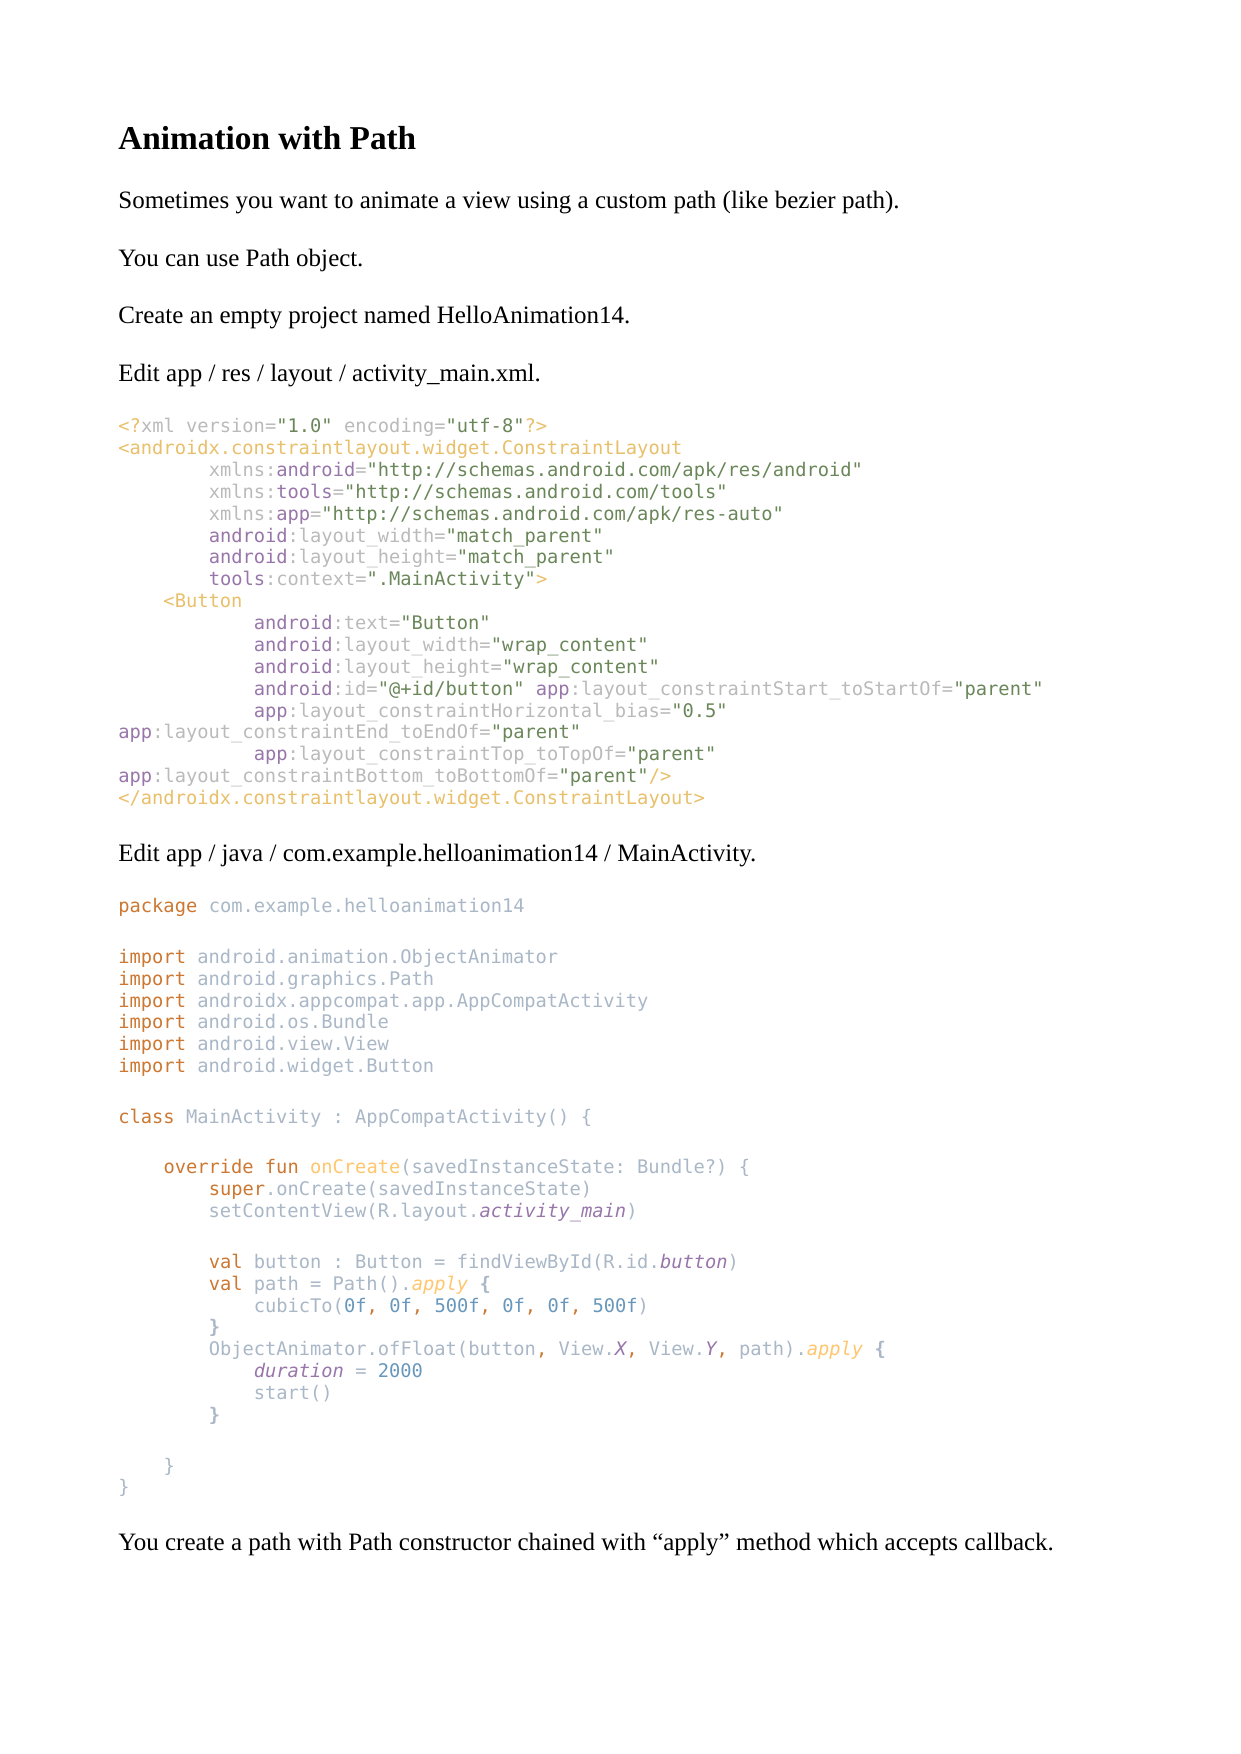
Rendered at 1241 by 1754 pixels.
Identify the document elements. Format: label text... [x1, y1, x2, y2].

text You can use Path object. [118, 243, 1122, 271]
text Create an empty project named HelloAnimation14. [118, 300, 1122, 329]
text You create a path with Path constructor chained with “apply” method which accepts callback. [118, 1527, 1122, 1556]
text <?xml version="1.0" encoding="utf-8"?> <androidx.constraintlayout.widget.ConstraintLayout xmlns:android="http://schemas.android.com/apk/res/android" xmlns:tools="http://schemas.android.com/tools" xmlns:app="http://schemas.android.com/apk/res-auto" android:layout_width="match_parent" android:layout_height="match_parent" tools:context=".MainActivity"> <Button android:text="Button" android:layout_width="wrap_content" android:layout_height="wrap_content" android:id="@+id/button" app:layout_constraintStart_toStartOf="parent" app:layout_constraintHorizontal_bias="0.5" app:layout_constraintEnd_toEndOf="parent" app:layout_constraintTop_toTopOf="parent" app:layout_constraintBottom_toBottomOf="parent"/> </androidx.constraintlayout.widget.ConstraintLayout> [118, 415, 1122, 809]
text Animation with Path [118, 118, 1122, 156]
text package com.example.helloanimation14 import android.animation.ObjectAnimator import android.graphics.Path import androidx.appcompat.app.AppCompatActivity import android.os.Bundle import android.view.View import android.widget.Button class MainActivity : AppCompatActivity() { override fun onCreate(savedInstanceState: Bundle?) { super.onCreate(savedInstanceState) setContentView(R.layout.activity_main) val button : Button = findViewById(R.id.button) val path = Path().apply { cubicTo(0f, 0f, 500f, 0f, 0f, 500f) } ObjectAnimator.ofFloat(button, View.X, View.Y, path).apply { duration = 2000 start() } } } [118, 895, 1122, 1498]
text Edit app / java / com.example.helloanimation14 / MainActivity. [118, 838, 1122, 866]
text Edit app / res / layout / activity_main.xml. [118, 358, 1122, 386]
text Sometimes you want to animate a view using a custom path (like bezier path). [118, 185, 1122, 214]
